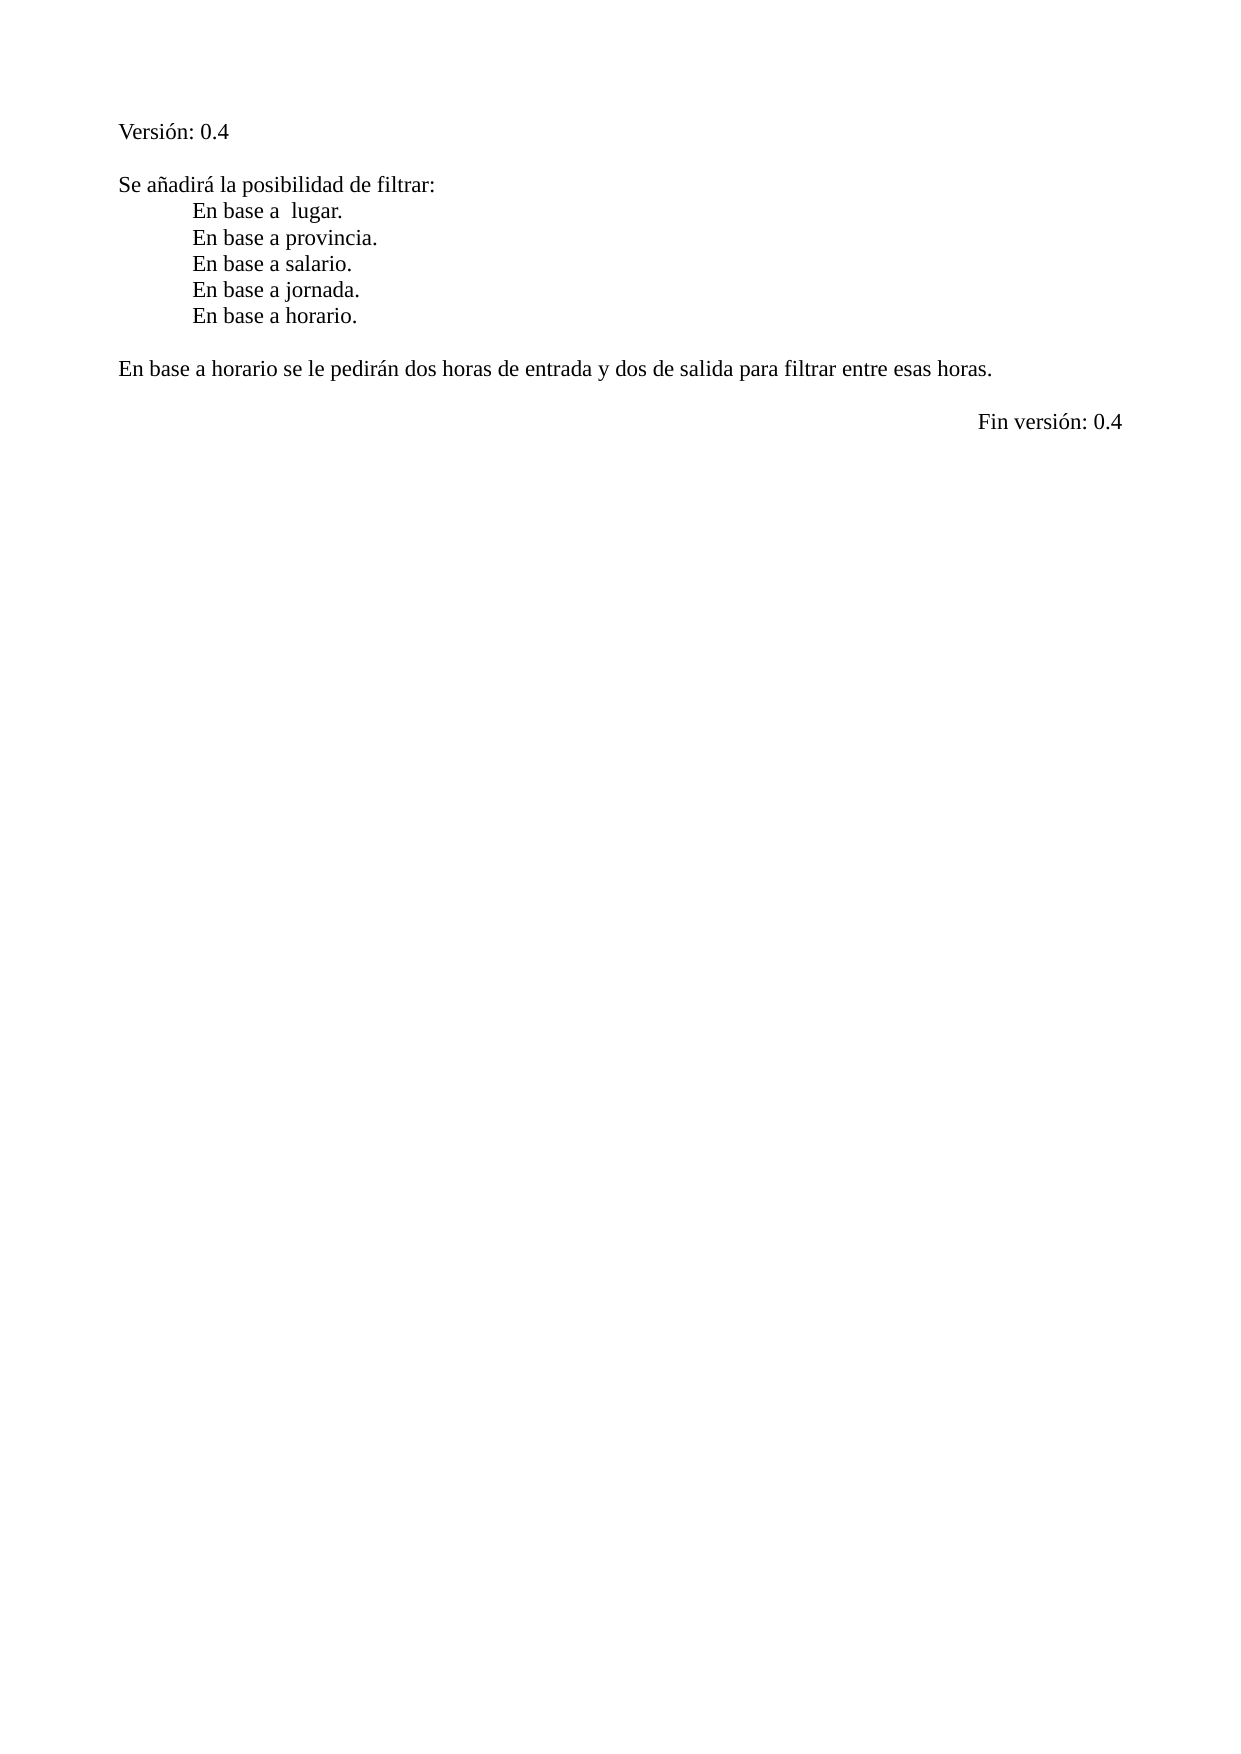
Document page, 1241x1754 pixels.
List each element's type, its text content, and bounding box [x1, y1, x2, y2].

text Versión: 0.4 [118, 118, 1122, 144]
text En base a horario se le pedirán dos horas de entrada y dos de salida para filtrar entre esas horas. [118, 355, 1122, 382]
text En base a jornada. [118, 276, 1122, 303]
text Fin versión: 0.4 [118, 408, 1122, 434]
text En base a salario. [118, 250, 1122, 276]
text En base a lugar. [118, 197, 1122, 223]
text En base a horario. [118, 303, 1122, 329]
text Se añadirá la posibilidad de filtrar: [118, 171, 1122, 197]
text En base a provincia. [118, 223, 1122, 250]
